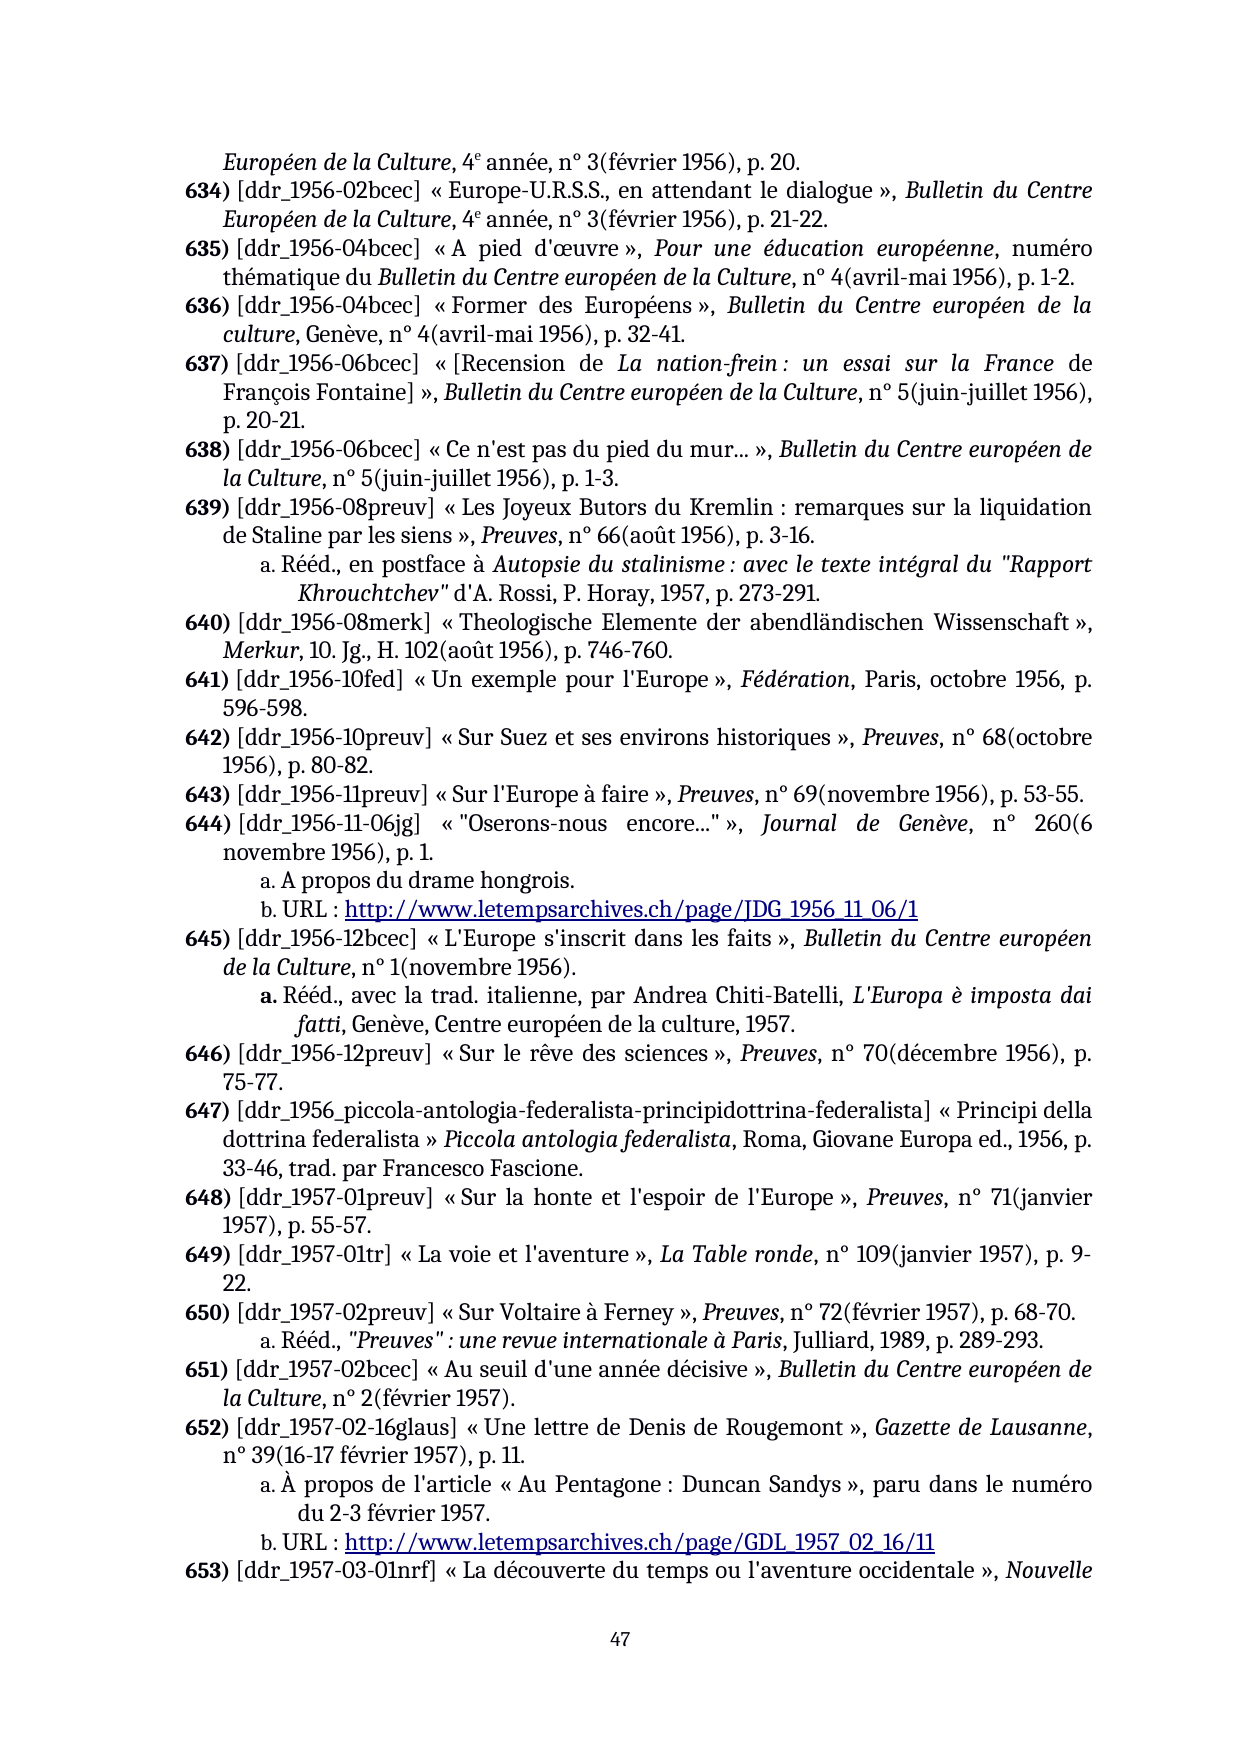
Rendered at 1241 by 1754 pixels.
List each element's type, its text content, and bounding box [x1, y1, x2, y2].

list [ddr_1956-04bcec] « A pied d'œuvre », Pour une éducation européenne, numéro thématique du Bulletin du Centre européen de la Culture, n° 4(avril-mai 1956), p. 1-2. [185, 234, 1093, 291]
list [ddr_1956-08preuv] « Les Joyeux Butors du Kremlin : remarques sur la liquidation de Staline par les siens », Preuves, n° 66(août 1956), p. 3-16. [185, 493, 1093, 550]
list [ddr_1956-10preuv] « Sur Suez et ses environs historiques », Preuves, n° 68(octobre 1956), p. 80-82. [185, 723, 1093, 780]
list [ddr_1956-10fed] « Un exemple pour l'Europe », Fédération, Paris, octobre 1956, p. 596-598. [185, 665, 1093, 723]
list [ddr_1957-03-01nrf] « La découverte du temps ou l'aventure occidentale », Nouvelle [185, 1556, 1093, 1585]
list URL : http://www.letempsarchives.ch/page/GDL_1957_02_16/11 [260, 1528, 1093, 1556]
list A propos du drame hongrois. [260, 866, 1093, 895]
list Rééd., en postface à Autopsie du stalinisme : avec le texte intégral du "Rapport Khrouchtchev" d'A. Rossi, P. Horay, 1957, p. 273-291. [260, 550, 1093, 608]
list [ddr_1956-12preuv] « Sur le rêve des sciences », Preuves, n° 70(décembre 1956), p. 75-77. [185, 1039, 1093, 1096]
list [ddr_1956-08merk] « Theologische Elemente der abendländischen Wissenschaft », Merkur, 10. Jg., H. 102(août 1956), p. 746-760. [185, 608, 1093, 665]
list URL : http://www.letempsarchives.ch/page/JDG_1956_11_06/1 [260, 895, 1093, 924]
list Rééd., avec la trad. italienne, par Andrea Chiti-Batelli, L'Europa è imposta dai fatti, Genève, Centre européen de la culture, 1957. [260, 981, 1093, 1039]
list [ddr_1956-11preuv] « Sur l'Europe à faire », Preuves, n° 69(novembre 1956), p. 53-55. [185, 780, 1093, 809]
list [ddr_1956-06bcec] « Ce n'est pas du pied du mur... », Bulletin du Centre européen de la Culture, n° 5(juin-juillet 1956), p. 1-3. [185, 435, 1093, 493]
list [ddr_1956-12bcec] « L'Europe s'inscrit dans les faits », Bulletin du Centre européen de la Culture, n° 1(novembre 1956). [185, 924, 1093, 981]
list [ddr_1956-04bcec] « Former des Européens », Bulletin du Centre européen de la culture, Genève, n° 4(avril-mai 1956), p. 32-41. [185, 291, 1093, 349]
list [ddr_1957-02-16glaus] « Une lettre de Denis de Rougemont », Gazette de Lausanne, n° 39(16-17 février 1957), p. 11. [185, 1413, 1093, 1470]
list À propos de l'article « Au Pentagone : Duncan Sandys », paru dans le numéro du 2-3 février 1957. [260, 1470, 1093, 1528]
list [ddr_1956-02bcec] « Europe-U.R.S.S., en attendant le dialogue », Bulletin du Centre Européen de la Culture, 4e année, n° 3(février 1956), p. 21-22. [185, 176, 1093, 234]
list [ddr_1957-01preuv] « Sur la honte et l'espoir de l'Europe », Preuves, n° 71(janvier 1957), p. 55-57. [185, 1183, 1093, 1240]
list [ddr_1957-02bcec] « Au seuil d'une année décisive », Bulletin du Centre européen de la Culture, n° 2(février 1957). [185, 1355, 1093, 1413]
list [ddr_1957-01tr] « La voie et l'aventure », La Table ronde, n° 109(janvier 1957), p. 9-22. [185, 1240, 1093, 1298]
list [ddr_1957-02preuv] « Sur Voltaire à Ferney », Preuves, n° 72(février 1957), p. 68-70. [185, 1298, 1093, 1326]
list [ddr_1956_piccola-antologia-federalista-principidottrina-federalista] « Principi della dottrina federalista » Piccola antologia federalista, Roma, Giovane Europa ed., 1956, p. 33-46, trad. par Francesco Fascione. [185, 1096, 1093, 1183]
list [ddr_1956-11-06jg] « "Oserons-nous encore..." », Journal de Genève, n° 260(6 novembre 1956), p. 1. [185, 809, 1093, 866]
list Rééd., "Preuves" : une revue internationale à Paris, Julliard, 1989, p. 289-293. [260, 1326, 1093, 1355]
list [ddr_1956-06bcec] « [Recension de La nation-frein : un essai sur la France de François Fontaine] », Bulletin du Centre européen de la Culture, n° 5(juin-juillet 1956), p. 20-21. [185, 349, 1093, 435]
list Européen de la Culture, 4e année, n° 3(février 1956), p. 20. [185, 148, 1093, 176]
